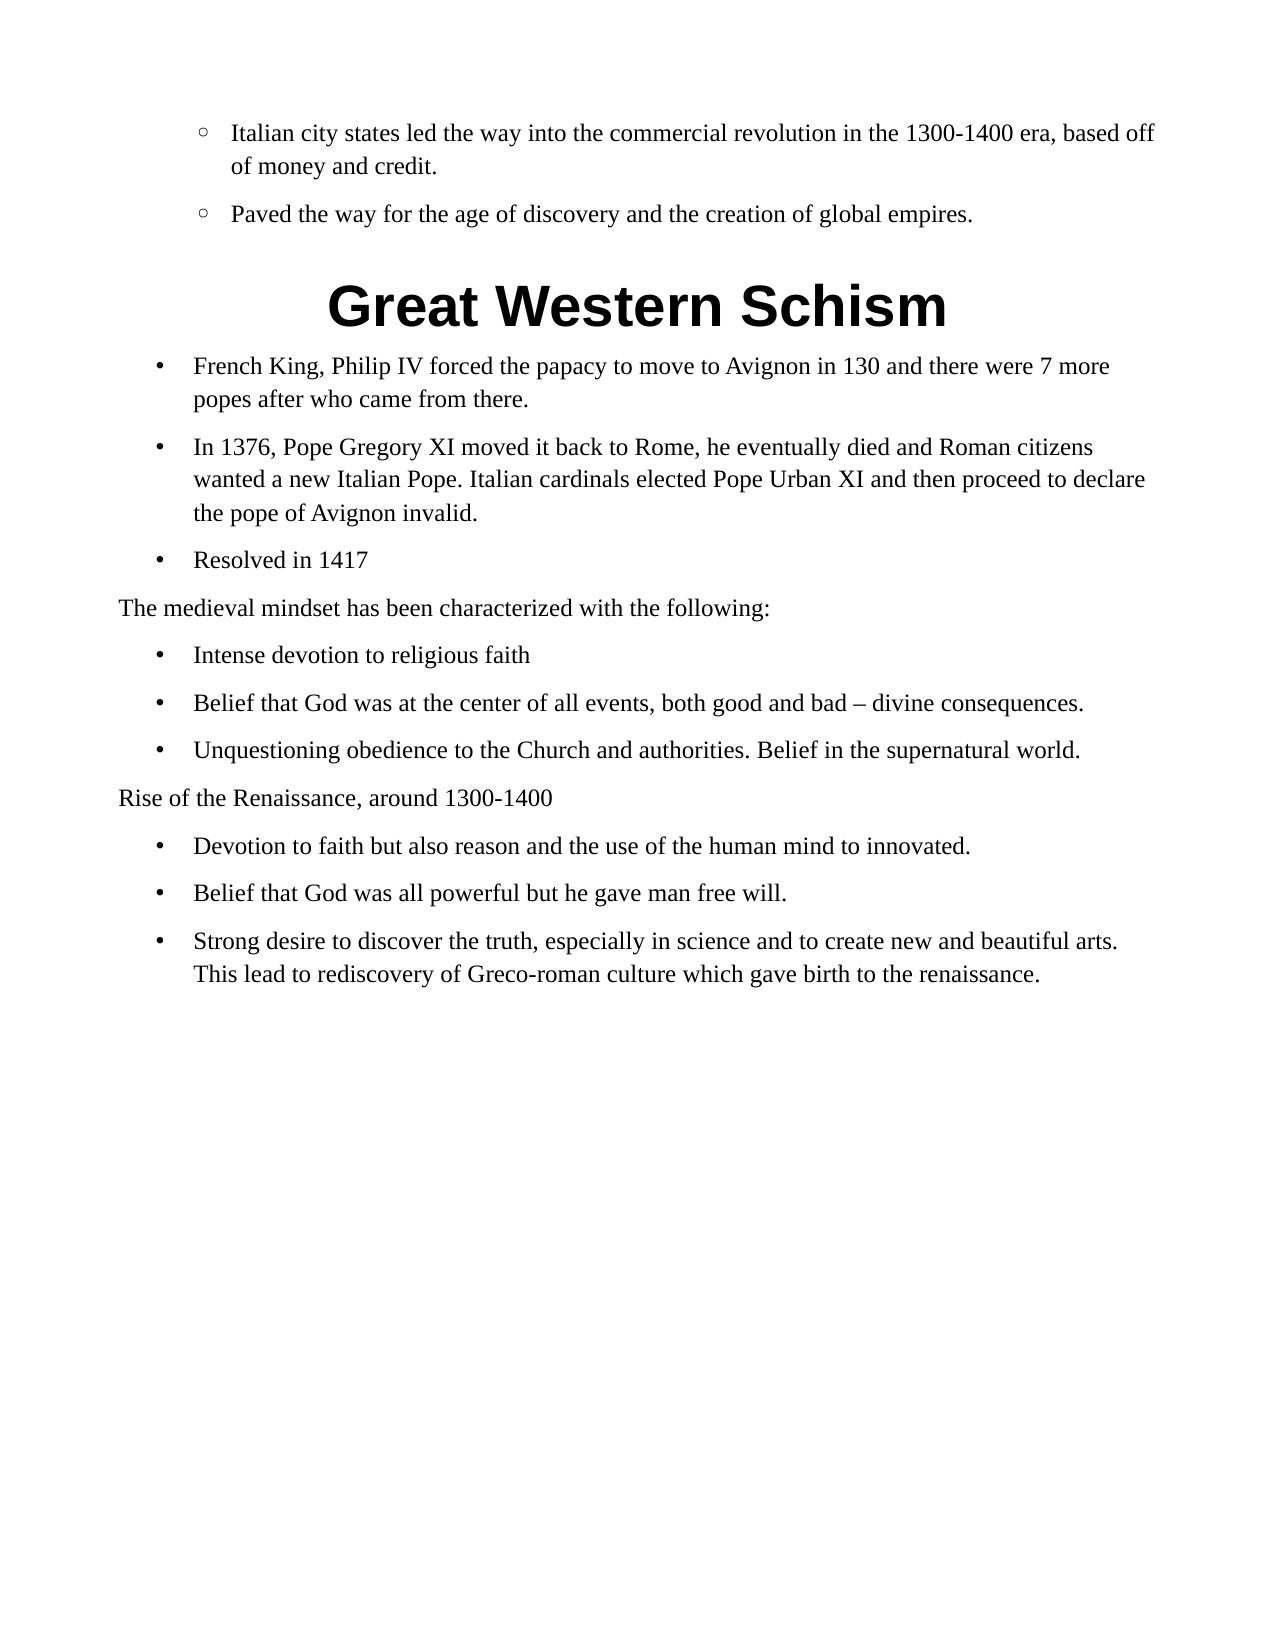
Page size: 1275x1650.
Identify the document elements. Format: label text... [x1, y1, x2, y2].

list In 1376, Pope Gregory XI moved it back to Rome, he eventually died and Roman citizens wanted a new Italian Pope. Italian cardinals elected Pope Urban XI and then proceed to declare the pope of Avignon invalid. [156, 432, 1157, 526]
text The medieval mindset has been characterized with the following: [118, 593, 1157, 622]
list Devotion to faith but also reason and the use of the human mind to innovated. [156, 831, 1157, 859]
list Strong desire to discover the truth, especially in science and to create new and beautiful arts. This lead to rediscovery of Greco-roman culture which gave birth to the renaissance. [156, 926, 1157, 988]
list Paved the way for the age of discovery and the creation of global empires. [193, 199, 1157, 227]
list Unquestioning obedience to the Church and authorities. Belief in the supernatural world. [156, 736, 1157, 764]
list French King, Philip IV forced the papacy to move to Avignon in 130 and there were 7 more popes after who came from there. [156, 351, 1157, 413]
list Italian city states led the way into the commercial revolution in the 1300-1400 era, based off of money and credit. [193, 118, 1157, 180]
list Resolved in 1417 [156, 545, 1157, 574]
title Great Western Schism [118, 271, 1157, 338]
text Rise of the Renaissance, around 1300-1400 [118, 783, 1157, 812]
list Belief that God was at the center of all events, both good and bad – divine consequences. [156, 688, 1157, 717]
list Intense devotion to religious faith [156, 640, 1157, 669]
list Belief that God was all powerful but he gave man free will. [156, 878, 1157, 907]
